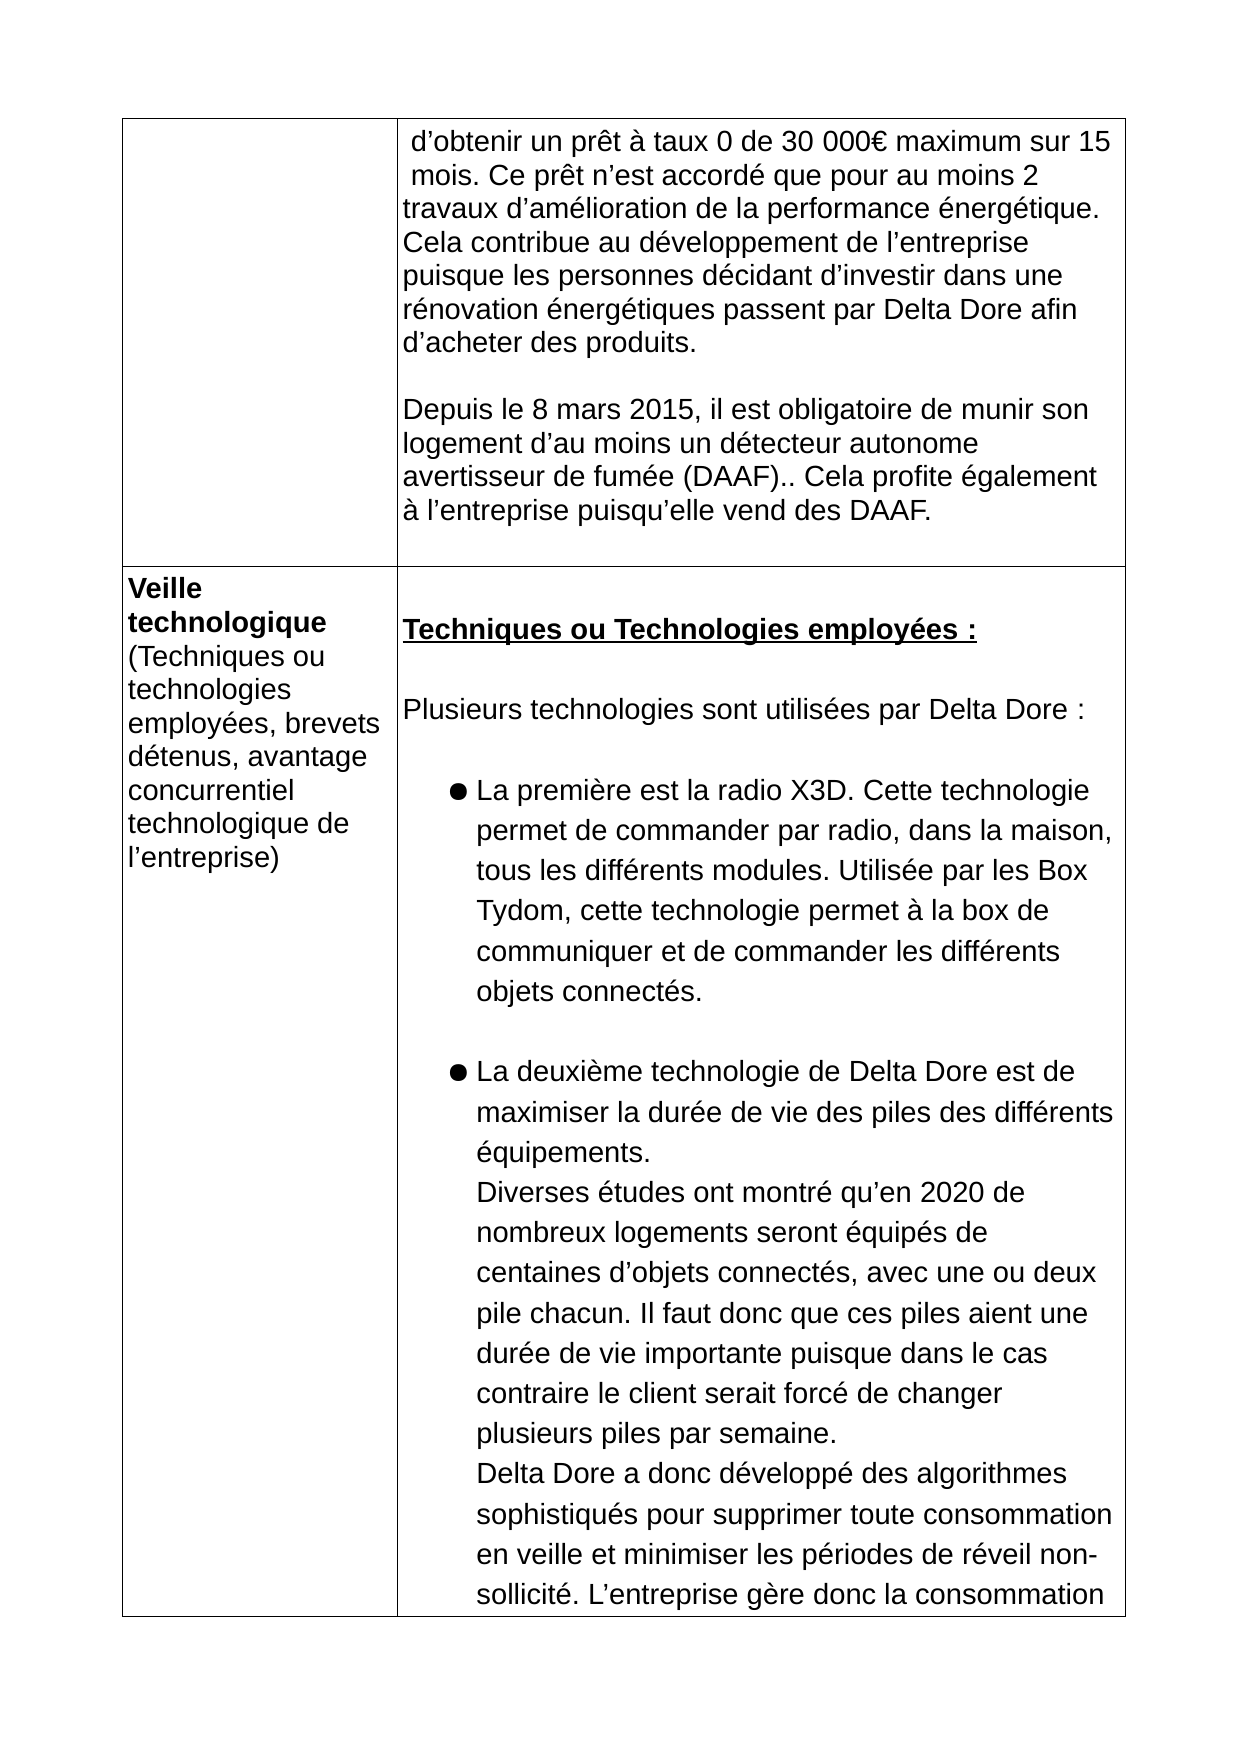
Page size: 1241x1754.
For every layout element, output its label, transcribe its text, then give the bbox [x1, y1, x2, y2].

table_cell Techniques ou Technologies employées : Plusieurs technologies sont utilisées par Delta Dore : La première est la radio X3D. Cette technologie permet de commander par radio, dans la maison, tous les différents modules. Utilisée par les Box Tydom, cette technologie permet à la box de communiquer et de commander les différents objets connectés. La deuxième technologie de Delta Dore est de maximiser la durée de vie des piles des différents équipements. Diverses études ont montré qu’en 2020 de nombreux logements seront équipés de centaines d’objets connectés, avec une ou deux pile chacun. Il faut donc que ces piles aient une durée de vie importante puisque dans le cas contraire le client serait forcé de changer plusieurs piles par semaine. Delta Dore a donc développé des algorithmes sophistiqués pour supprimer toute consommation en veille et minimiser les périodes de réveil non- sollicité. L’entreprise gère donc la consommation [398, 567, 1125, 1616]
table_cell Veille technologique (Techniques ou technologies employées, brevets détenus, avantage concurrentiel technologique de l’entreprise) [123, 567, 397, 1616]
table_cell d’obtenir un prêt à taux 0 de 30 000€ maximum sur 15 mois. Ce prêt n’est accordé que pour au moins 2 travaux d’amélioration de la performance énergétique. Cela contribue au développement de l’entreprise puisque les personnes décidant d’investir dans une rénovation énergétiques passent par Delta Dore afin d’acheter des produits. Depuis le 8 mars 2015, il est obligatoire de munir son logement d’au moins un détecteur autonome avertisseur de fumée (DAAF).. Cela profite également à l’entreprise puisqu’elle vend des DAAF. [398, 119, 1125, 566]
table_cell [123, 119, 397, 566]
